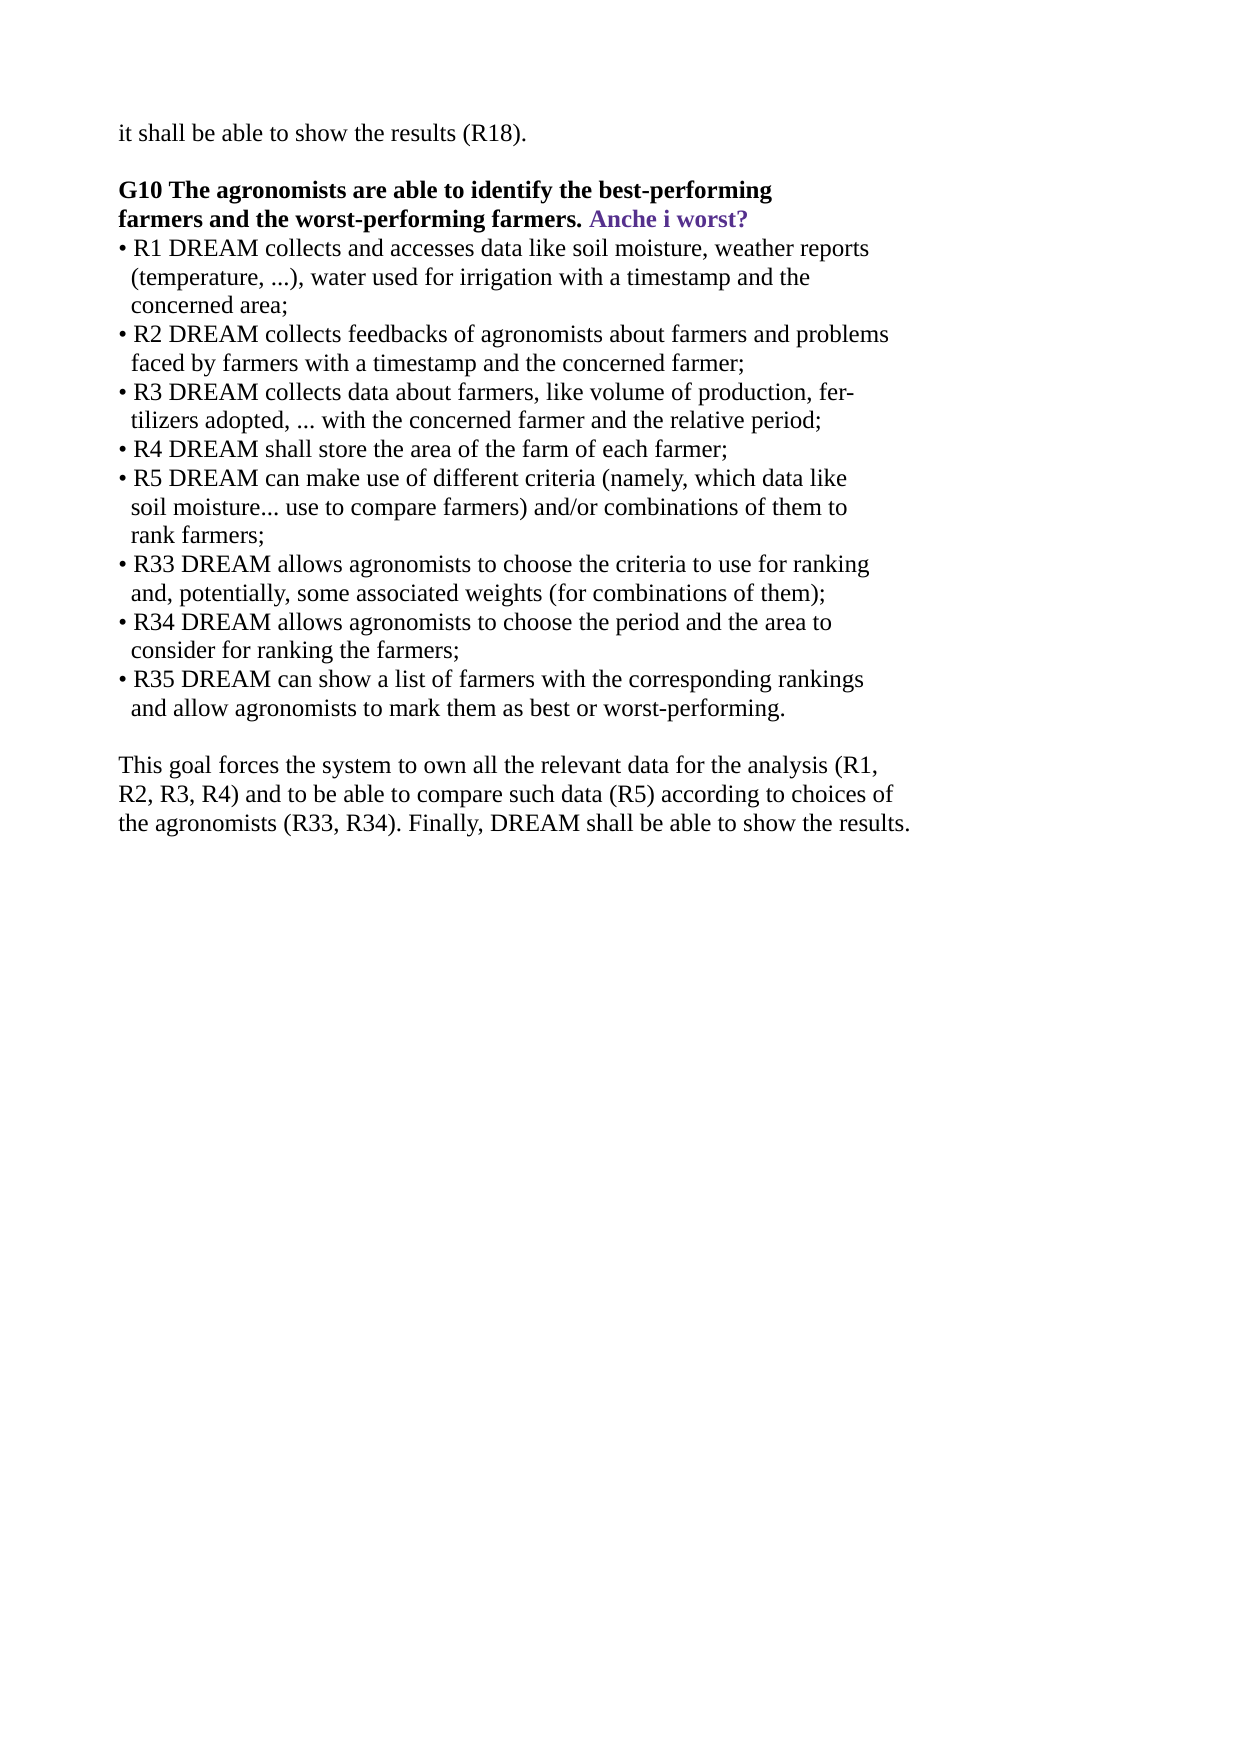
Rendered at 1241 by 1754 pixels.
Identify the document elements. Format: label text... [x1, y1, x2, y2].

text R2, R3, R4) and to be able to compare such data (R5) according to choices of [118, 779, 1122, 808]
text and, potentially, some associated weights (for combinations of them); [118, 578, 1122, 607]
text (temperature, ...), water used for irrigation with a timestamp and the [118, 262, 1122, 291]
text concerned area; [118, 291, 1122, 319]
text • R33 DREAM allows agronomists to choose the criteria to use for ranking [118, 549, 1122, 578]
text • R34 DREAM allows agronomists to choose the period and the area to [118, 607, 1122, 636]
text G10 The agronomists are able to identify the best-performing [118, 176, 1122, 204]
text and allow agronomists to mark them as best or worst-performing. [118, 693, 1122, 722]
text • R2 DREAM collects feedbacks of agronomists about farmers and problems [118, 319, 1122, 348]
text faced by farmers with a timestamp and the concerned farmer; [118, 348, 1122, 377]
text tilizers adopted, ... with the concerned farmer and the relative period; [118, 406, 1122, 434]
text rank farmers; [118, 521, 1122, 549]
text farmers and the worst-performing farmers. Anche i worst? [118, 204, 1122, 233]
text This goal forces the system to own all the relevant data for the analysis (R1, [118, 751, 1122, 779]
text • R35 DREAM can show a list of farmers with the corresponding rankings [118, 664, 1122, 693]
text • R5 DREAM can make use of different criteria (namely, which data like [118, 463, 1122, 492]
text soil moisture... use to compare farmers) and/or combinations of them to [118, 492, 1122, 521]
text the agronomists (R33, R34). Finally, DREAM shall be able to show the results. [118, 808, 1122, 837]
text consider for ranking the farmers; [118, 636, 1122, 664]
text • R3 DREAM collects data about farmers, like volume of production, fer- [118, 377, 1122, 406]
text it shall be able to show the results (R18). [118, 118, 1122, 147]
text • R4 DREAM shall store the area of the farm of each farmer; [118, 434, 1122, 463]
text • R1 DREAM collects and accesses data like soil moisture, weather reports [118, 233, 1122, 262]
